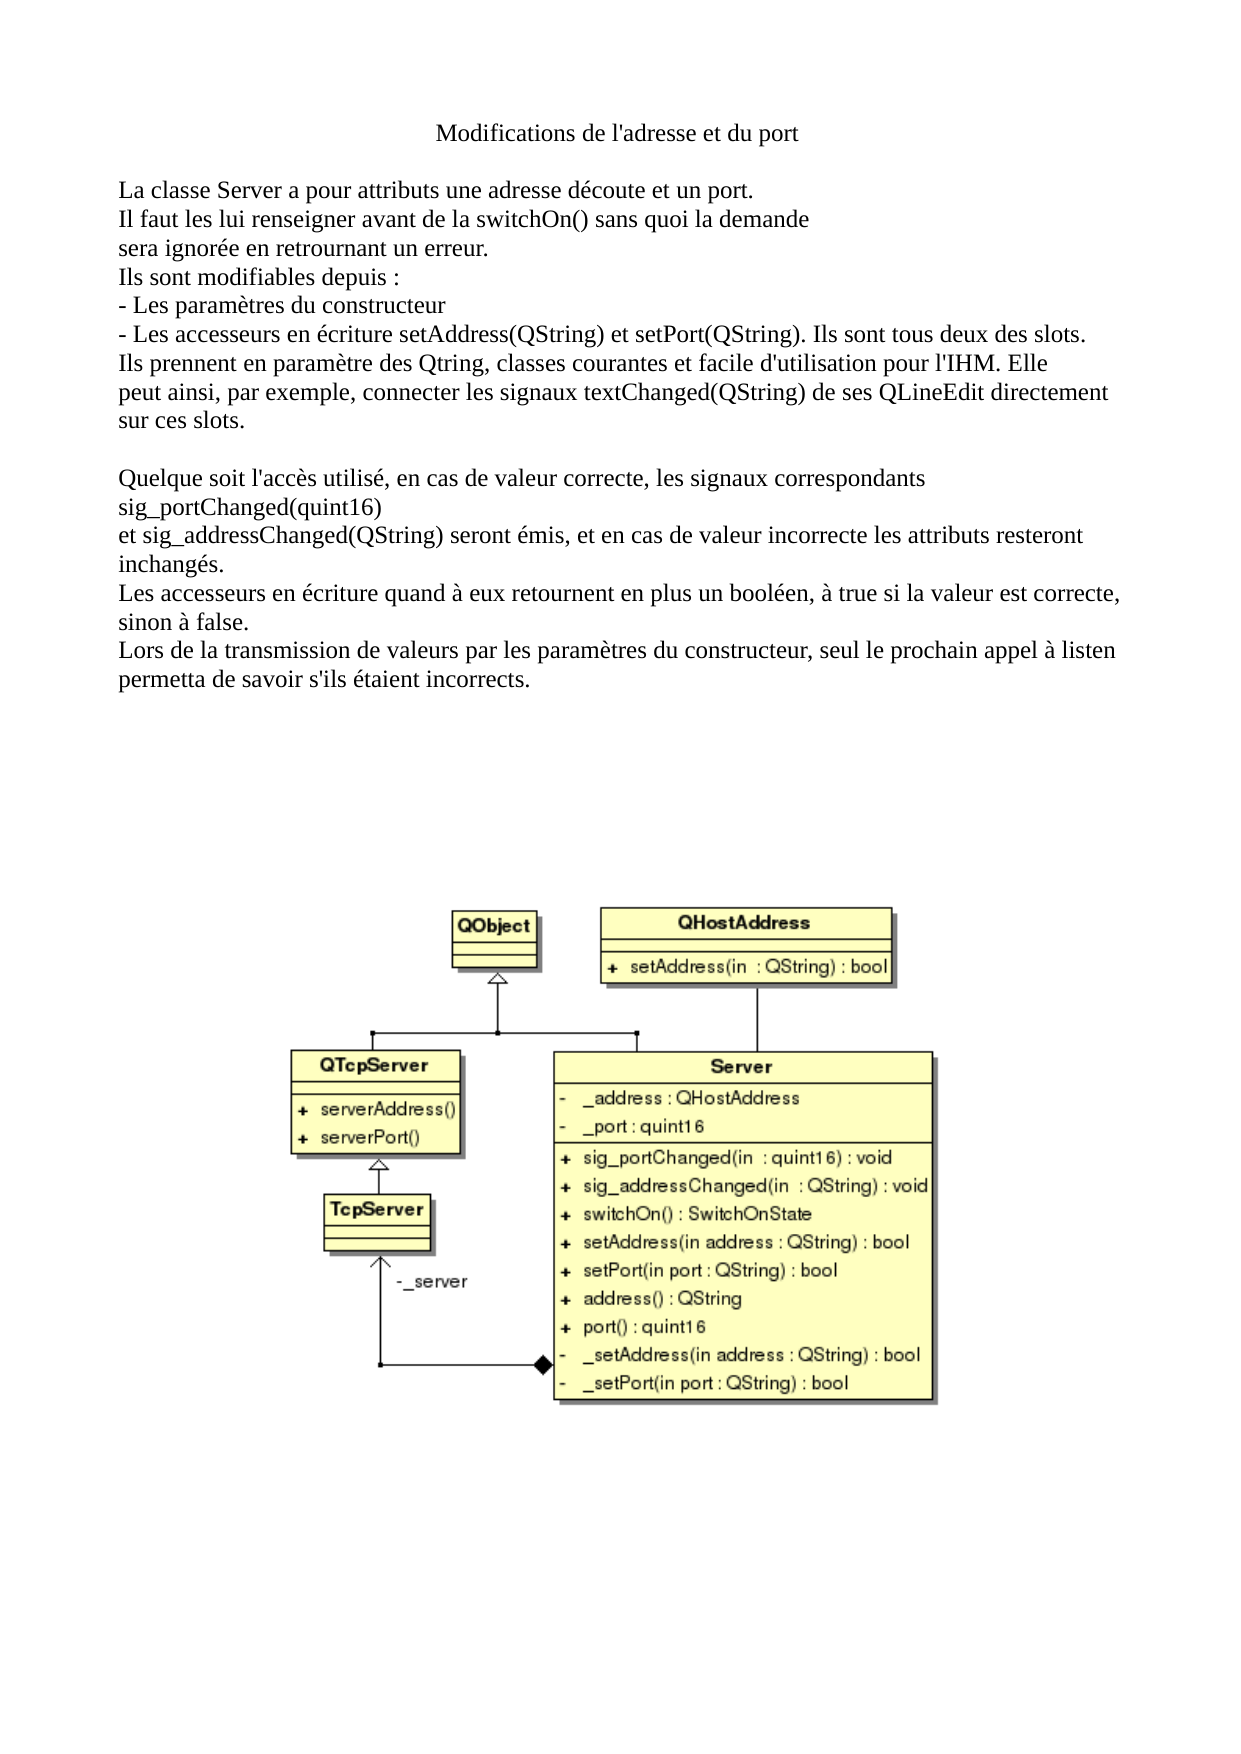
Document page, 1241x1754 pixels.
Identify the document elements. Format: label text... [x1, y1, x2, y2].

text Ils prennent en paramètre des Qtring, classes courantes et facile d'utilisation pour l'IHM. Elle [118, 348, 1122, 377]
text - Les paramètres du constructeur [118, 291, 1122, 319]
text - Les accesseurs en écriture setAddress(QString) et setPort(QString). Ils sont tous deux des slots. [118, 319, 1122, 348]
text Modifications de l'adresse et du port [118, 118, 1122, 147]
text Lors de la transmission de valeurs par les paramètres du constructeur, seul le prochain appel à listen permetta de savoir s'ils étaient incorrects. [118, 636, 1122, 693]
text sur ces slots. [118, 406, 1122, 434]
text et sig_addressChanged(QString) seront émis, et en cas de valeur incorrecte les attributs resteront inchangés. [118, 521, 1122, 578]
text Ils sont modifiables depuis : [118, 262, 1122, 291]
picture [283, 899, 957, 1424]
text sera ignorée en retrournant un erreur. [118, 233, 1122, 262]
text Quelque soit l'accès utilisé, en cas de valeur correcte, les signaux correspondants sig_portChanged(quint16) [118, 463, 1122, 521]
text La classe Server a pour attributs une adresse découte et un port. [118, 176, 1122, 204]
text Il faut les lui renseigner avant de la switchOn() sans quoi la demande [118, 204, 1122, 233]
text Les accesseurs en écriture quand à eux retournent en plus un booléen, à true si la valeur est correcte, sinon à false. [118, 578, 1122, 636]
text peut ainsi, par exemple, connecter les signaux textChanged(QString) de ses QLineEdit directement [118, 377, 1122, 406]
